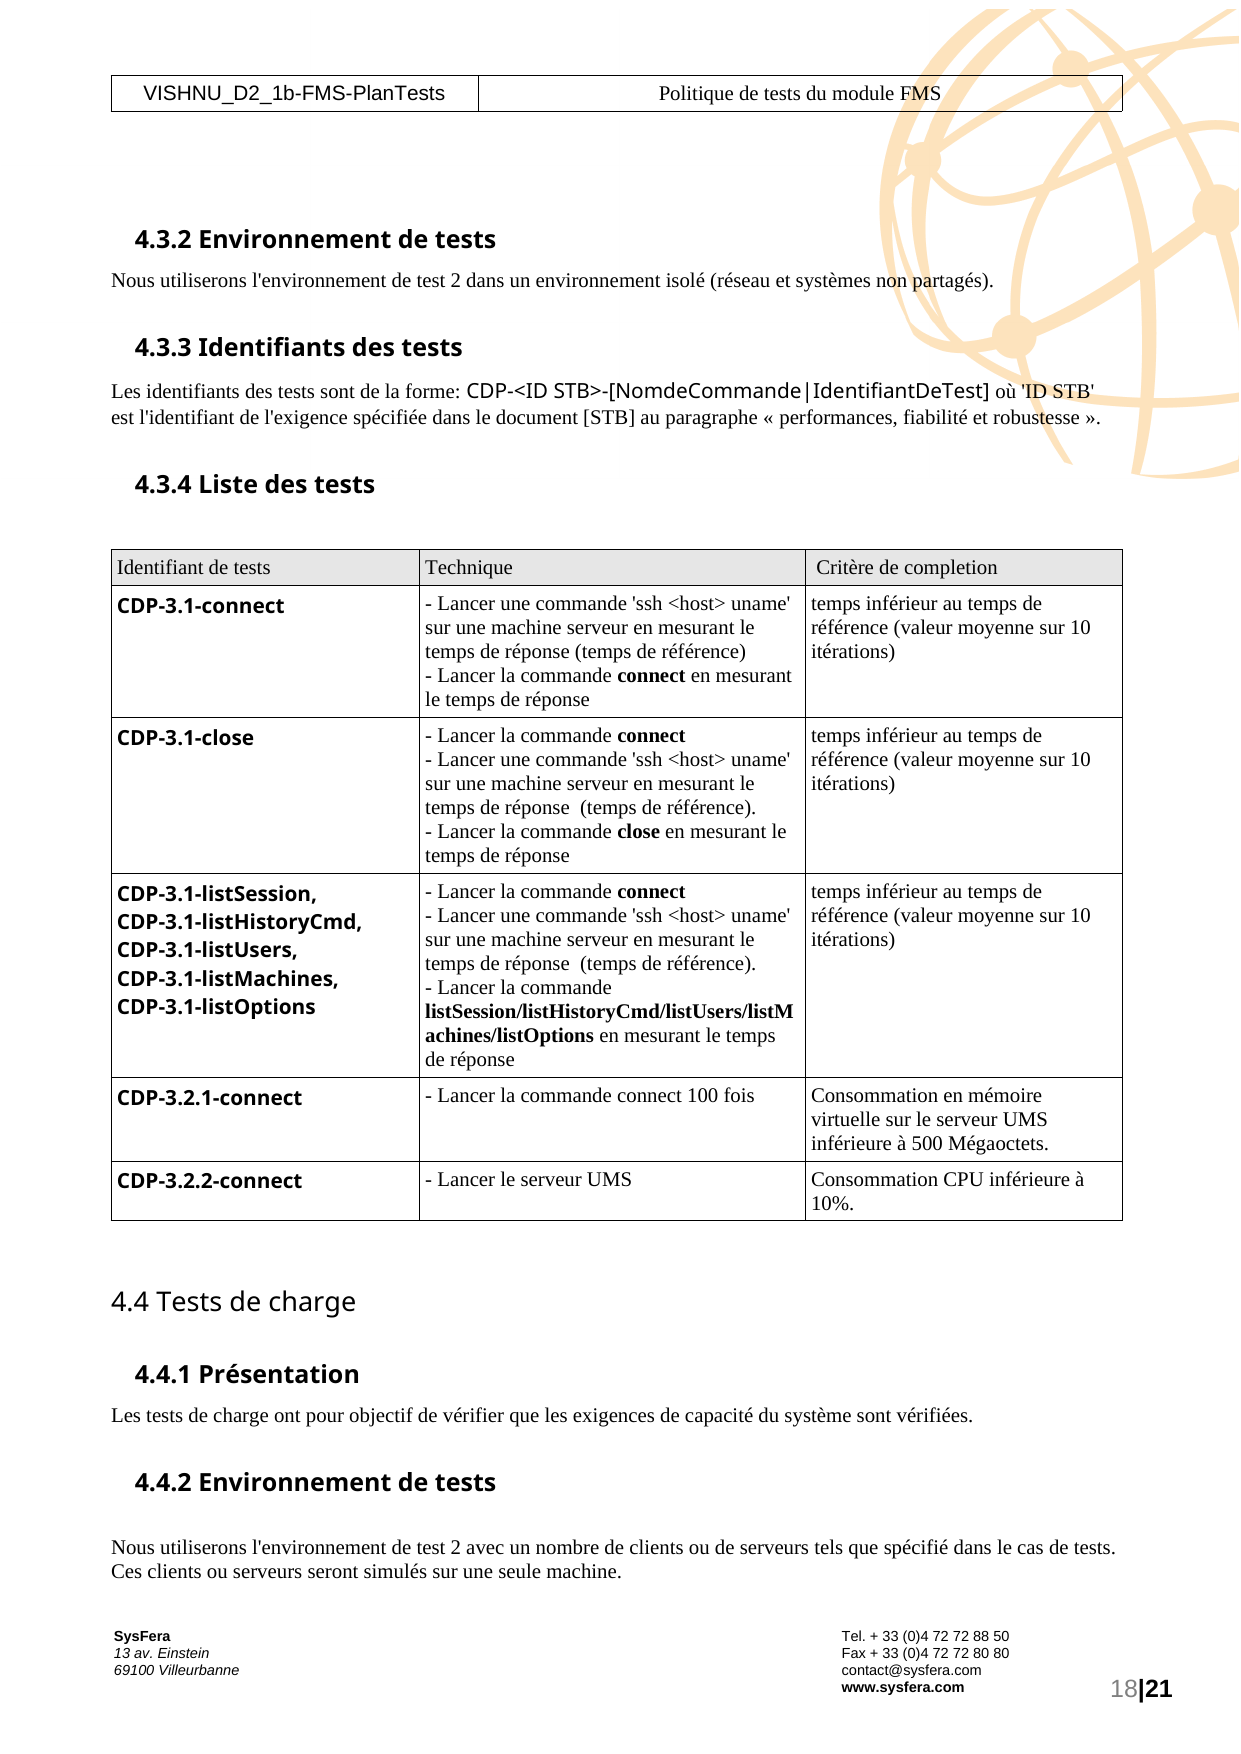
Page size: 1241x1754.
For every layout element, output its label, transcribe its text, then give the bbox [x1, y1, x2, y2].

table_cell temps inférieur au temps de référence (valeur moyenne sur 10 itérations) [806, 874, 1122, 1077]
subtitle Présentation [134, 1356, 1122, 1390]
table_header Identifiant de tests [112, 550, 419, 585]
table_cell - Lancer le serveur UMS [420, 1162, 805, 1220]
table_cell Consommation en mémoire virtuelle sur le serveur UMS inférieure à 500 Mégaoctets. [806, 1078, 1122, 1161]
table_cell temps inférieur au temps de référence (valeur moyenne sur 10 itérations) [806, 718, 1122, 873]
table_cell CDP-3.1-connect [112, 586, 419, 717]
table_cell CDP-3.2.2-connect [112, 1162, 419, 1220]
text Nous utiliserons l'environnement de test 2 avec un nombre de clients ou de serveurs tels que spécifié dans le cas de tests. Ces clients ou serveurs seront simulés sur une seule machine. [111, 1535, 1122, 1583]
table_cell - Lancer une commande 'ssh <host> uname' sur une machine serveur en mesurant le temps de réponse (temps de référence) - Lancer la commande connect en mesurant le temps de réponse [420, 586, 805, 717]
picture [1, 9, 1239, 479]
table_cell CDP-3.1-listSession, CDP-3.1-listHistoryCmd, CDP-3.1-listUsers, CDP-3.1-listMachines, CDP-3.1-listOptions [112, 874, 419, 1077]
table_cell - Lancer la commande connect - Lancer une commande 'ssh <host> uname' sur une machine serveur en mesurant le temps de réponse (temps de référence). - Lancer la commande listSession/listHistoryCmd/listUsers/listMachines/listOptions en mesurant le temps de réponse [420, 874, 805, 1077]
subtitle Liste des tests [134, 481, 1122, 500]
table_cell CDP-3.1-close [112, 718, 419, 873]
subtitle Tests de charge [111, 1282, 1122, 1319]
table_cell Consommation CPU inférieure à 10%. [806, 1162, 1122, 1220]
table_cell temps inférieur au temps de référence (valeur moyenne sur 10 itérations) [806, 586, 1122, 717]
table_cell CDP-3.2.1-connect [112, 1078, 419, 1161]
text Les tests de charge ont pour objectif de vérifier que les exigences de capacité du système sont vérifiées. [111, 1403, 1122, 1427]
table_header Critère de completion [806, 550, 1122, 585]
table_cell - Lancer la commande connect 100 fois [420, 1078, 805, 1161]
table_cell - Lancer la commande connect - Lancer une commande 'ssh <host> uname' sur une machine serveur en mesurant le temps de réponse (temps de référence). - Lancer la commande close en mesurant le temps de réponse [420, 718, 805, 873]
table_header Technique [420, 550, 805, 585]
subtitle Environnement de tests [134, 1464, 1122, 1498]
